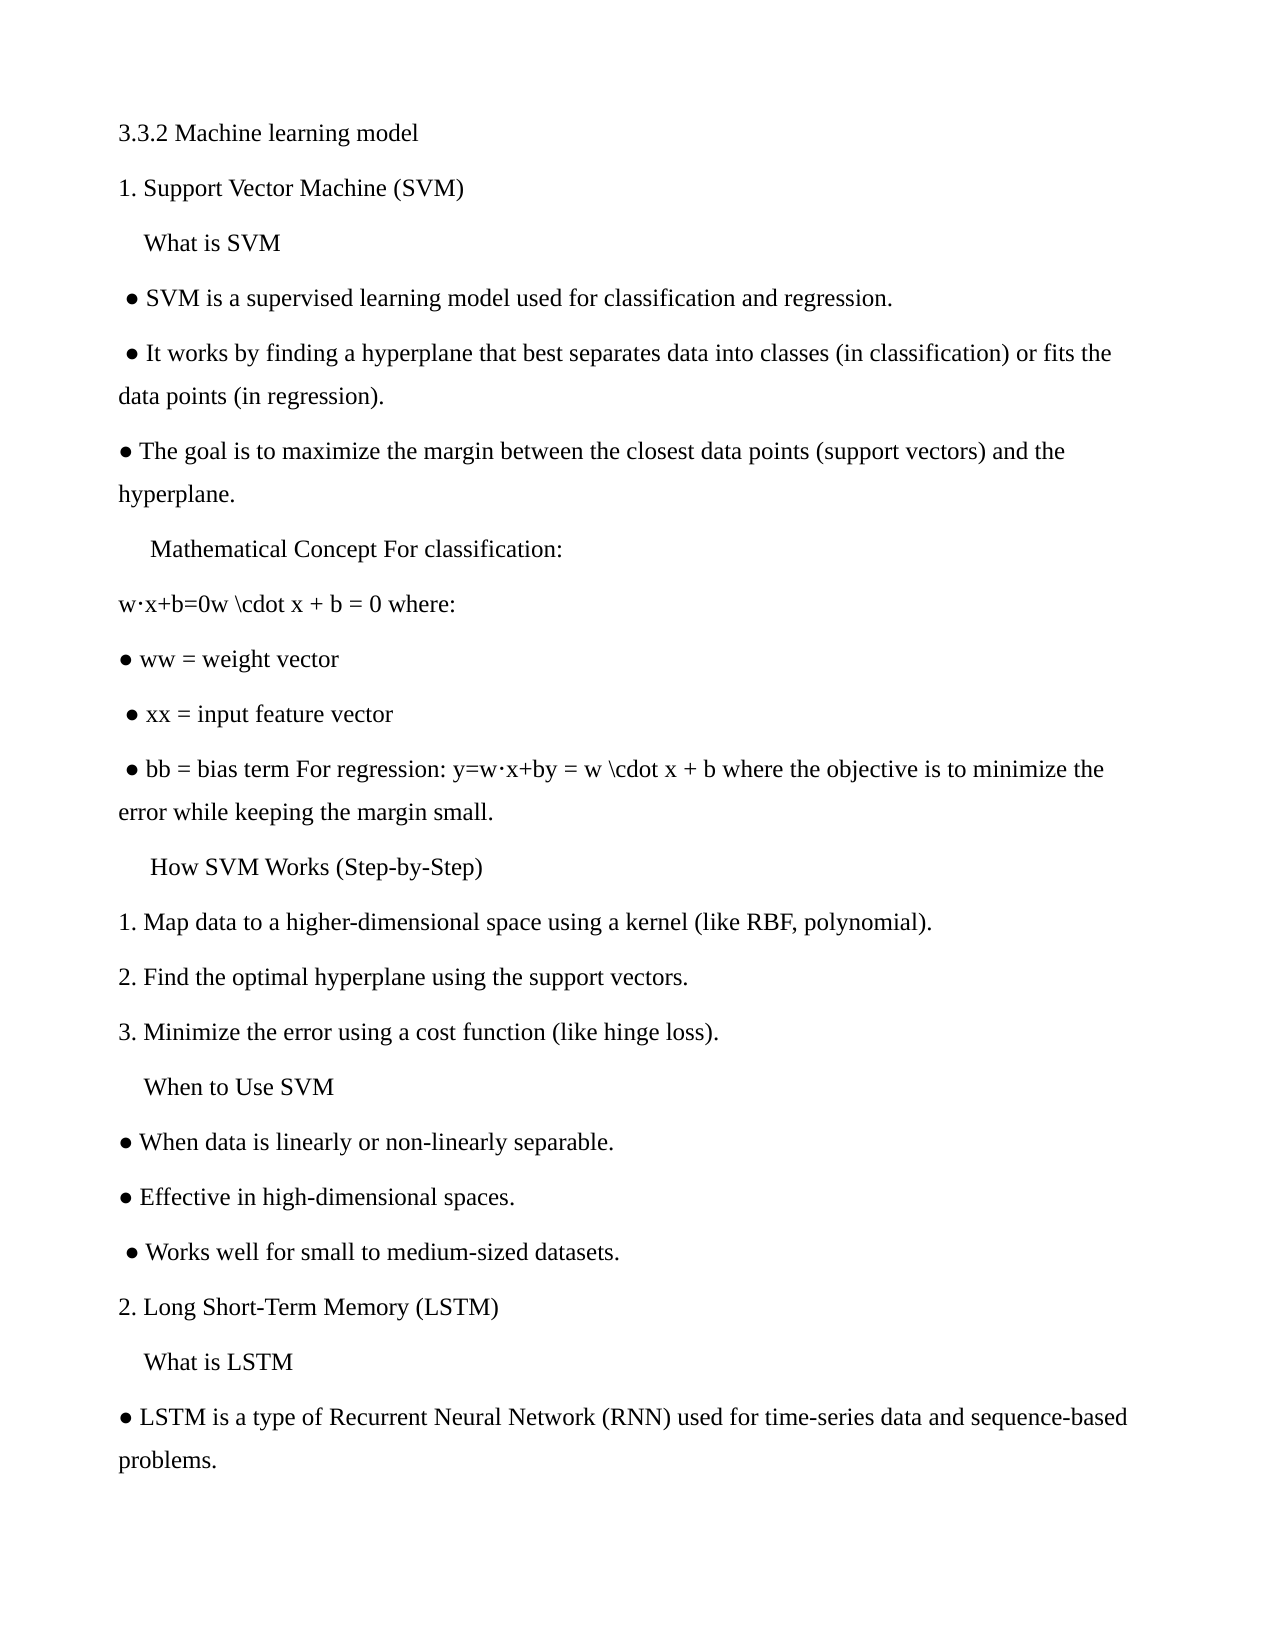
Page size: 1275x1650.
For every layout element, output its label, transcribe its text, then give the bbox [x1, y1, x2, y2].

text 3.3.2 Machine learning model [118, 118, 1157, 147]
text ● The goal is to maximize the margin between the closest data points (support vectors) and the hyperplane. [118, 436, 1157, 508]
text w⋅x+b=0w \cdot x + b = 0 where: [118, 589, 1157, 618]
text ● LSTM is a type of Recurrent Neural Network (RNN) used for time-series data and sequence-based problems. [118, 1402, 1157, 1474]
text ● Works well for small to medium-sized datasets. [118, 1237, 1157, 1266]
text ● It works by finding a hyperplane that best separates data into classes (in classification) or fits the data points (in regression). [118, 338, 1157, 410]
text ● xx = input feature vector [118, 699, 1157, 728]
text ● bb = bias term For regression: y=w⋅x+by = w \cdot x + b where the objective is to minimize the error while keeping the margin small. [118, 754, 1157, 826]
text 2. Long Short-Term Memory (LSTM) [118, 1292, 1157, 1321]
text 2. Find the optimal hyperplane using the support vectors. [118, 962, 1157, 991]
text ✅ Mathematical Concept For classification: [118, 534, 1157, 563]
text 1. Support Vector Machine (SVM) [118, 173, 1157, 202]
text ● SVM is a supervised learning model used for classification and regression. [118, 283, 1157, 312]
text ✅ What is LSTM [118, 1347, 1157, 1376]
text ✅ When to Use SVM [118, 1072, 1157, 1101]
text ● ww = weight vector [118, 644, 1157, 673]
text ● Effective in high-dimensional spaces. [118, 1182, 1157, 1211]
text 3. Minimize the error using a cost function (like hinge loss). [118, 1017, 1157, 1046]
text ✅ How SVM Works (Step-by-Step) [118, 852, 1157, 881]
text 1. Map data to a higher-dimensional space using a kernel (like RBF, polynomial). [118, 907, 1157, 936]
text ● When data is linearly or non-linearly separable. [118, 1127, 1157, 1156]
text ✅ What is SVM [118, 228, 1157, 257]
